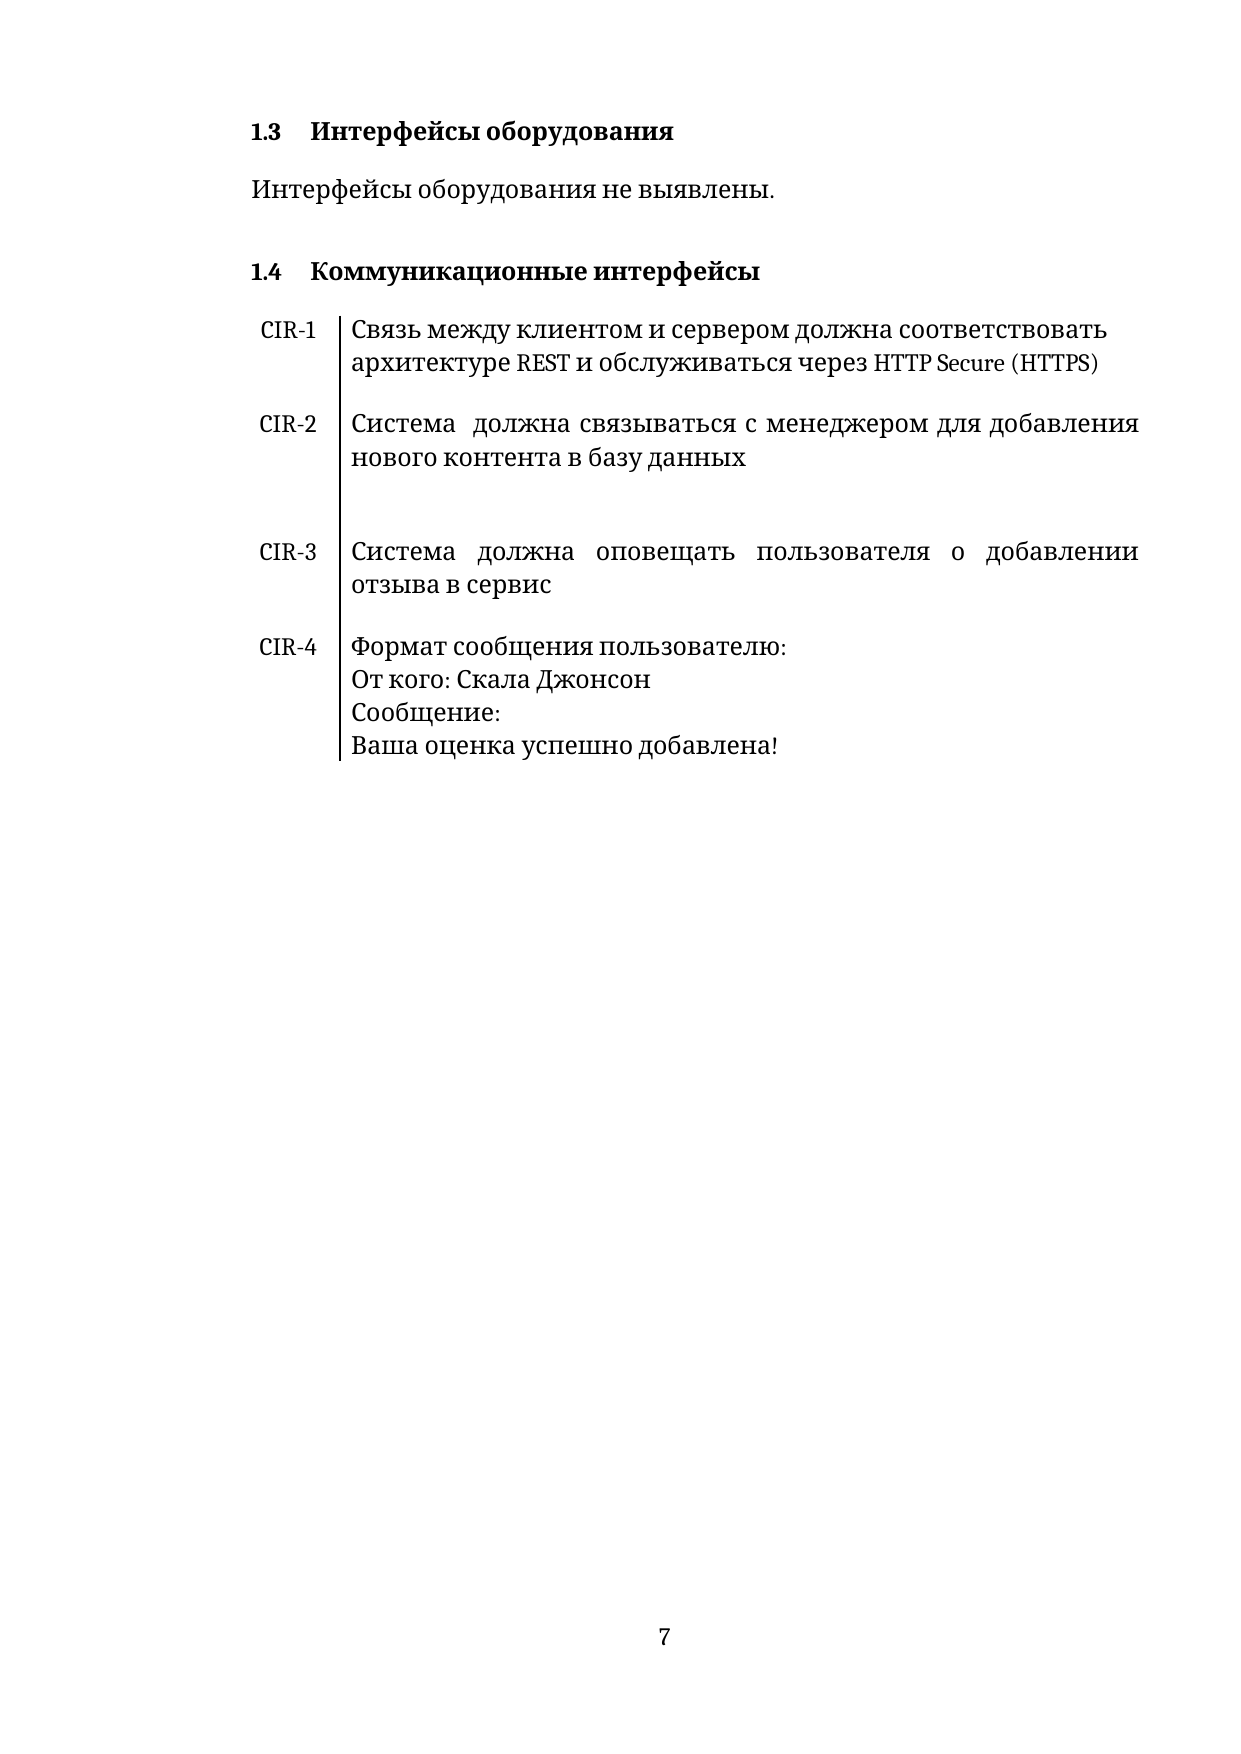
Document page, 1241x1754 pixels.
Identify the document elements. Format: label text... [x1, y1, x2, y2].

text Интерфейсы оборудования не выявлены. [177, 176, 1152, 204]
table_cell CIR-4 [236, 633, 339, 761]
table_cell Формат сообщения пользователю: От кого: Скала Джонсон Сообщение: Ваша оценка успешно добавлена! [341, 633, 1151, 761]
table_header CIR-1 [236, 316, 339, 410]
table_cell CIR-3 [236, 538, 339, 633]
list Интерфейсы оборудования [251, 118, 1152, 147]
table_cell Система должна связываться с менеджером для добавления нового контента в базу данных [341, 410, 1151, 538]
list Коммуникационные интерфейсы [251, 258, 1152, 287]
table_header Связь между клиентом и сервером должна соответствовать архитектуре REST и обслуживаться через HTTP Secure (HTTPS) [341, 316, 1151, 410]
table_cell CIR-2 [236, 410, 339, 538]
table_cell Система должна оповещать пользователя о добавлении отзыва в сервис [341, 538, 1151, 633]
